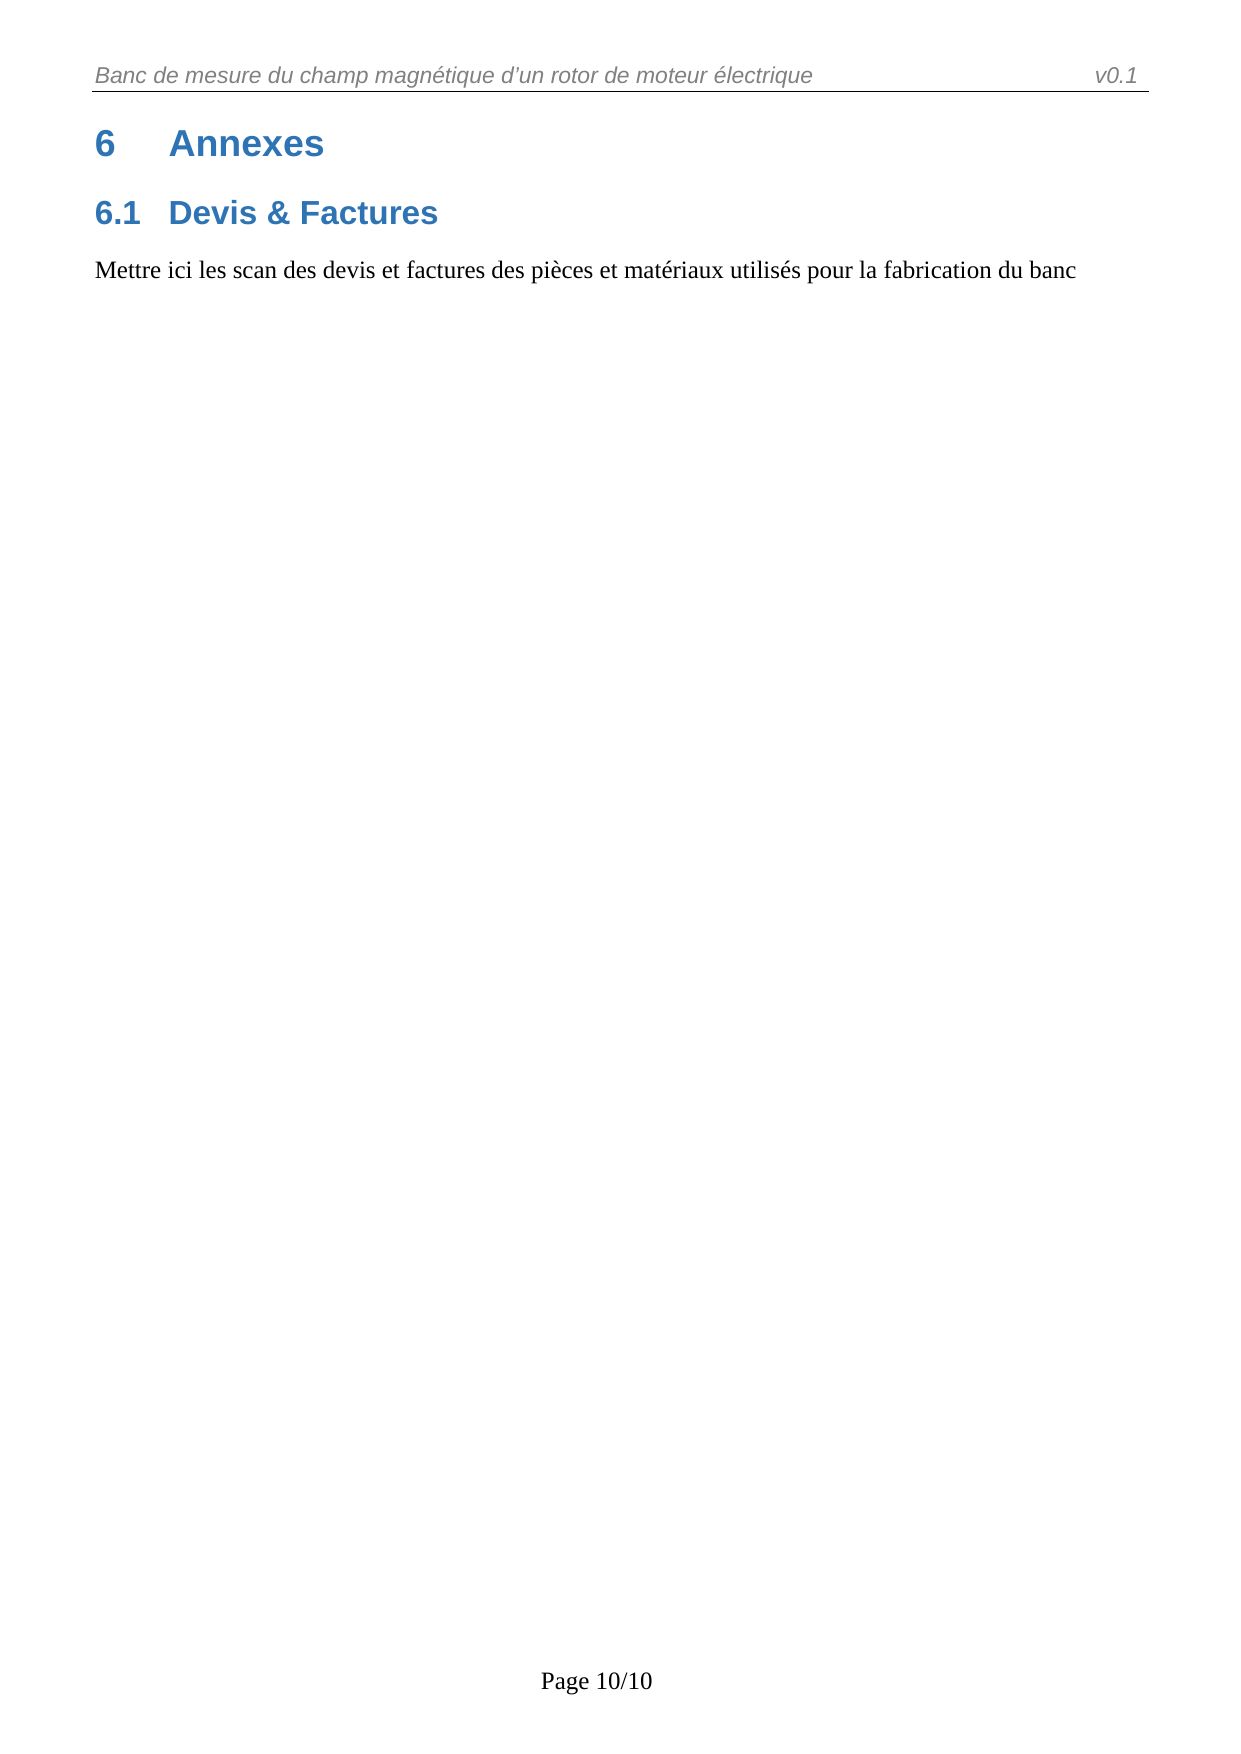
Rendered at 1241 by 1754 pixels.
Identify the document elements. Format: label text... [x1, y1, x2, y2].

subtitle Annexes [94, 121, 1146, 164]
text Mettre ici les scan des devis et factures des pièces et matériaux utilisés pour la fabrication du banc [94, 256, 1146, 284]
subtitle Devis & Factures [94, 193, 1146, 232]
